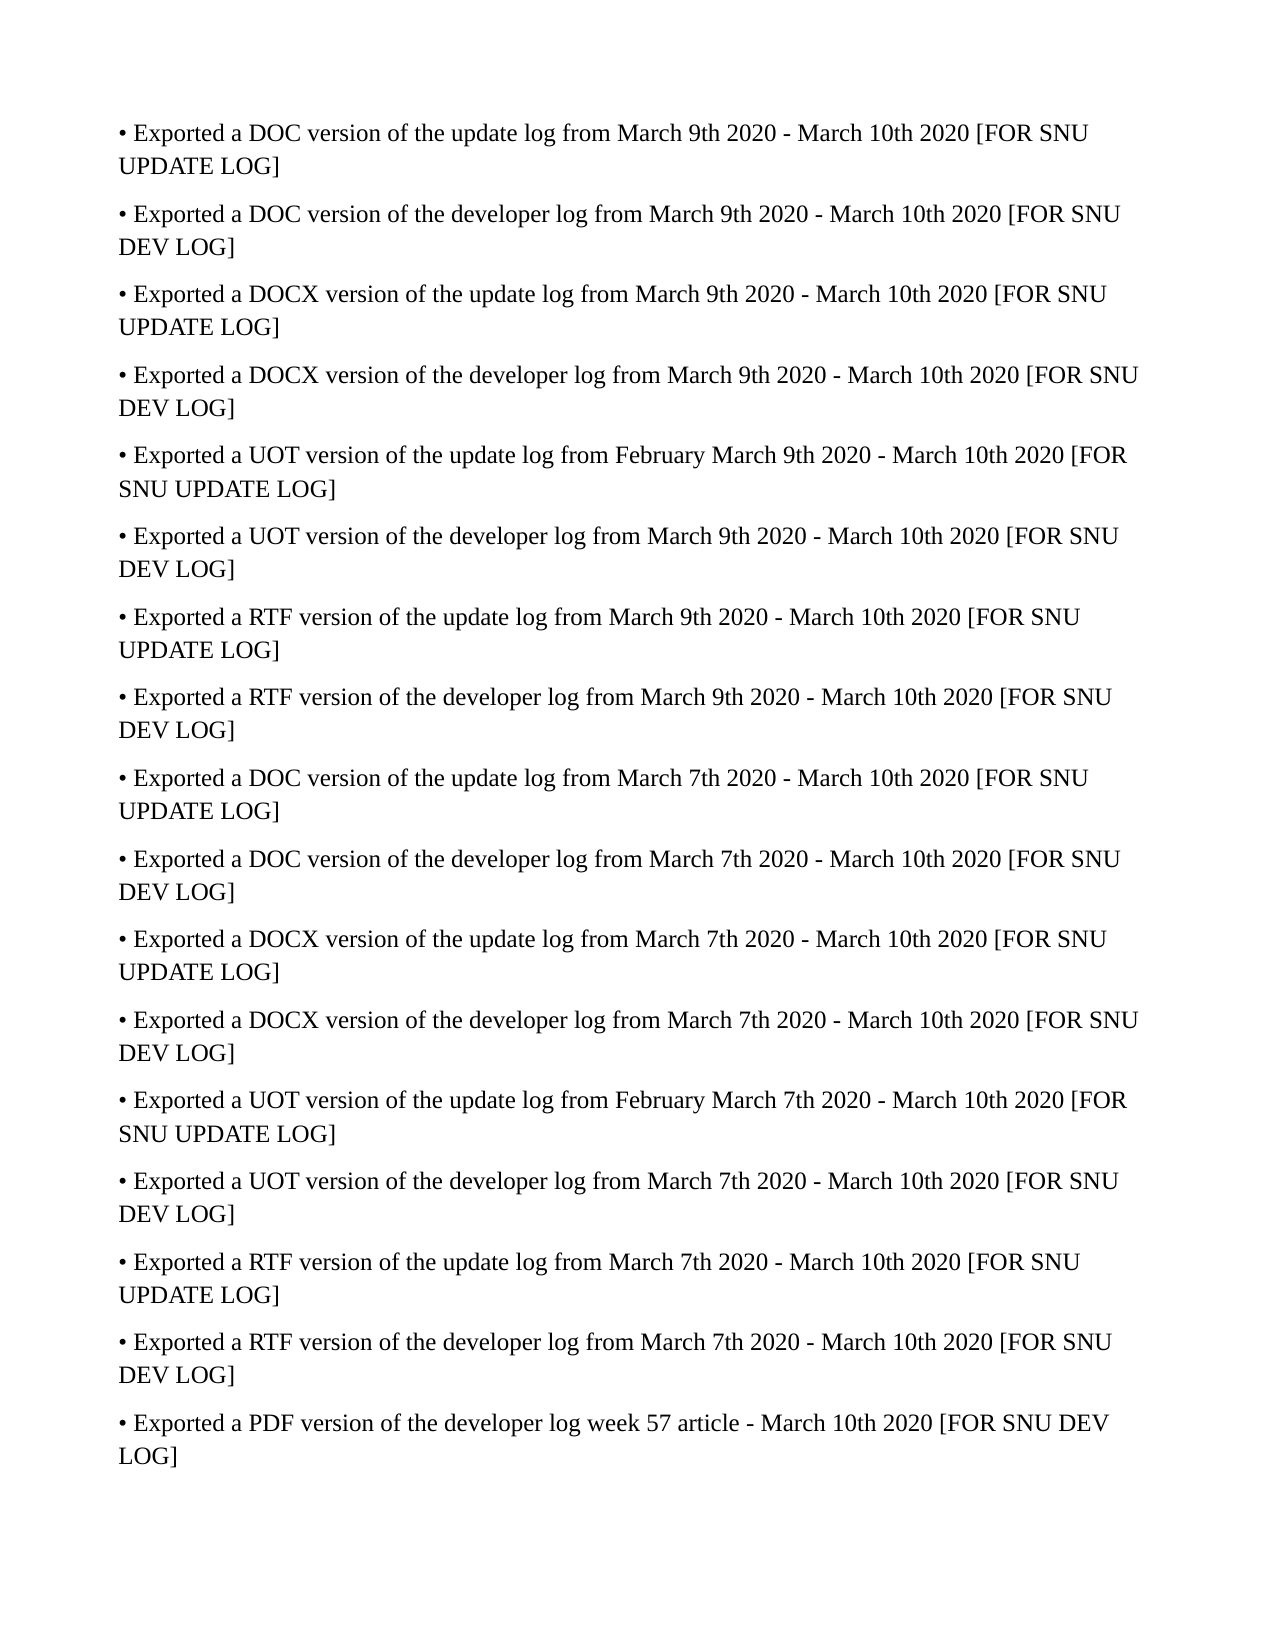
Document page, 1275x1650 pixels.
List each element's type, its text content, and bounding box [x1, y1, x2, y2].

text • Exported a UOT version of the update log from February March 7th 2020 - March 10th 2020 [FOR SNU UPDATE LOG] [118, 1086, 1157, 1147]
text • Exported a DOC version of the update log from March 7th 2020 - March 10th 2020 [FOR SNU UPDATE LOG] [118, 763, 1157, 825]
text • Exported a PDF version of the developer log week 57 article - March 10th 2020 [FOR SNU DEV LOG] [118, 1408, 1157, 1470]
text • Exported a UOT version of the update log from February March 9th 2020 - March 10th 2020 [FOR SNU UPDATE LOG] [118, 441, 1157, 502]
text • Exported a RTF version of the developer log from March 9th 2020 - March 10th 2020 [FOR SNU DEV LOG] [118, 682, 1157, 744]
text • Exported a RTF version of the developer log from March 7th 2020 - March 10th 2020 [FOR SNU DEV LOG] [118, 1327, 1157, 1389]
text • Exported a UOT version of the developer log from March 9th 2020 - March 10th 2020 [FOR SNU DEV LOG] [118, 521, 1157, 583]
text • Exported a DOCX version of the update log from March 7th 2020 - March 10th 2020 [FOR SNU UPDATE LOG] [118, 924, 1157, 986]
text • Exported a DOC version of the developer log from March 9th 2020 - March 10th 2020 [FOR SNU DEV LOG] [118, 199, 1157, 261]
text • Exported a DOCX version of the update log from March 9th 2020 - March 10th 2020 [FOR SNU UPDATE LOG] [118, 279, 1157, 341]
text • Exported a DOCX version of the developer log from March 7th 2020 - March 10th 2020 [FOR SNU DEV LOG] [118, 1005, 1157, 1067]
text • Exported a UOT version of the developer log from March 7th 2020 - March 10th 2020 [FOR SNU DEV LOG] [118, 1166, 1157, 1228]
text • Exported a RTF version of the update log from March 7th 2020 - March 10th 2020 [FOR SNU UPDATE LOG] [118, 1247, 1157, 1309]
text • Exported a DOC version of the update log from March 9th 2020 - March 10th 2020 [FOR SNU UPDATE LOG] [118, 118, 1157, 180]
text • Exported a DOC version of the developer log from March 7th 2020 - March 10th 2020 [FOR SNU DEV LOG] [118, 844, 1157, 906]
text • Exported a DOCX version of the developer log from March 9th 2020 - March 10th 2020 [FOR SNU DEV LOG] [118, 360, 1157, 422]
text • Exported a RTF version of the update log from March 9th 2020 - March 10th 2020 [FOR SNU UPDATE LOG] [118, 602, 1157, 664]
